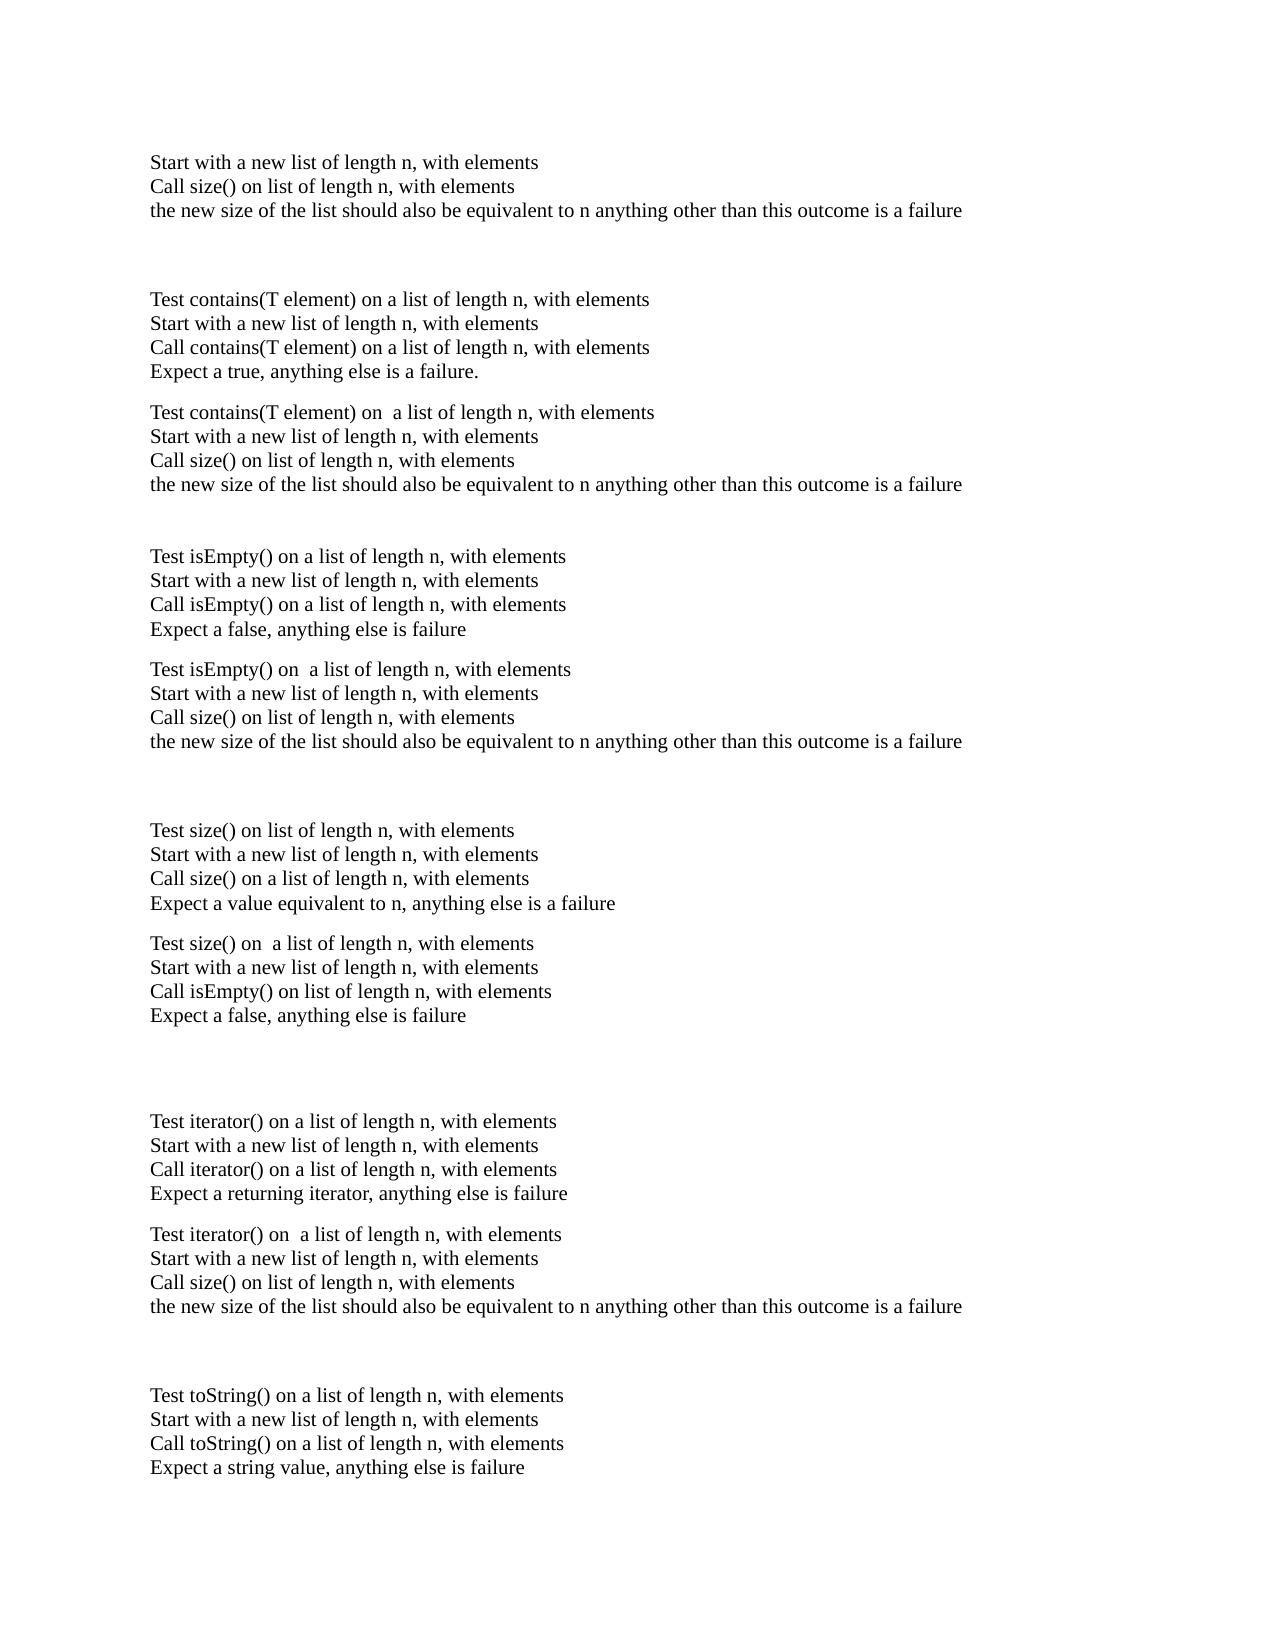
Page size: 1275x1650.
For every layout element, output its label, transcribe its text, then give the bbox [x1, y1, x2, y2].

text Expect a false, anything else is failure [150, 1003, 1125, 1027]
text Call size() on list of length n, with elements [150, 174, 1125, 198]
text Test isEmpty() on a list of length n, with elements [150, 657, 1125, 681]
text Test size() on a list of length n, with elements [150, 931, 1125, 955]
text Test toString() on a list of length n, with elements Start with a new list of length n, with elements Call toString() on a list of length n, with elements Expect a string value, anything else is failure [150, 1383, 1125, 1479]
text Test contains(T element) on a list of length n, with elements [150, 400, 1125, 424]
text Call size() on list of length n, with elements [150, 1270, 1125, 1294]
text Start with a new list of length n, with elements [150, 681, 1125, 705]
text Start with a new list of length n, with elements [150, 150, 1125, 174]
text Test size() on list of length n, with elements Start with a new list of length n, with elements Call size() on a list of length n, with elements Expect a value equivalent to n, anything else is a failure [150, 818, 1125, 914]
text Test isEmpty() on a list of length n, with elements Start with a new list of length n, with elements Call isEmpty() on a list of length n, with elements Expect a false, anything else is failure [150, 544, 1125, 641]
text Start with a new list of length n, with elements [150, 424, 1125, 448]
text Start with a new list of length n, with elements [150, 955, 1125, 979]
text Test contains(T element) on a list of length n, with elements Start with a new list of length n, with elements Call contains(T element) on a list of length n, with elements Expect a true, anything else is a failure. [150, 287, 1125, 383]
text Start with a new list of length n, with elements [150, 1246, 1125, 1270]
text Call isEmpty() on list of length n, with elements [150, 979, 1125, 1003]
text the new size of the list should also be equivalent to n anything other than this outcome is a failure [150, 1294, 1125, 1318]
text the new size of the list should also be equivalent to n anything other than this outcome is a failure [150, 198, 1125, 222]
text Call size() on list of length n, with elements [150, 448, 1125, 472]
text Test iterator() on a list of length n, with elements [150, 1222, 1125, 1246]
text Test iterator() on a list of length n, with elements Start with a new list of length n, with elements Call iterator() on a list of length n, with elements Expect a returning iterator, anything else is failure [150, 1109, 1125, 1205]
text Call size() on list of length n, with elements [150, 705, 1125, 729]
text the new size of the list should also be equivalent to n anything other than this outcome is a failure [150, 472, 1125, 496]
text the new size of the list should also be equivalent to n anything other than this outcome is a failure [150, 729, 1125, 753]
